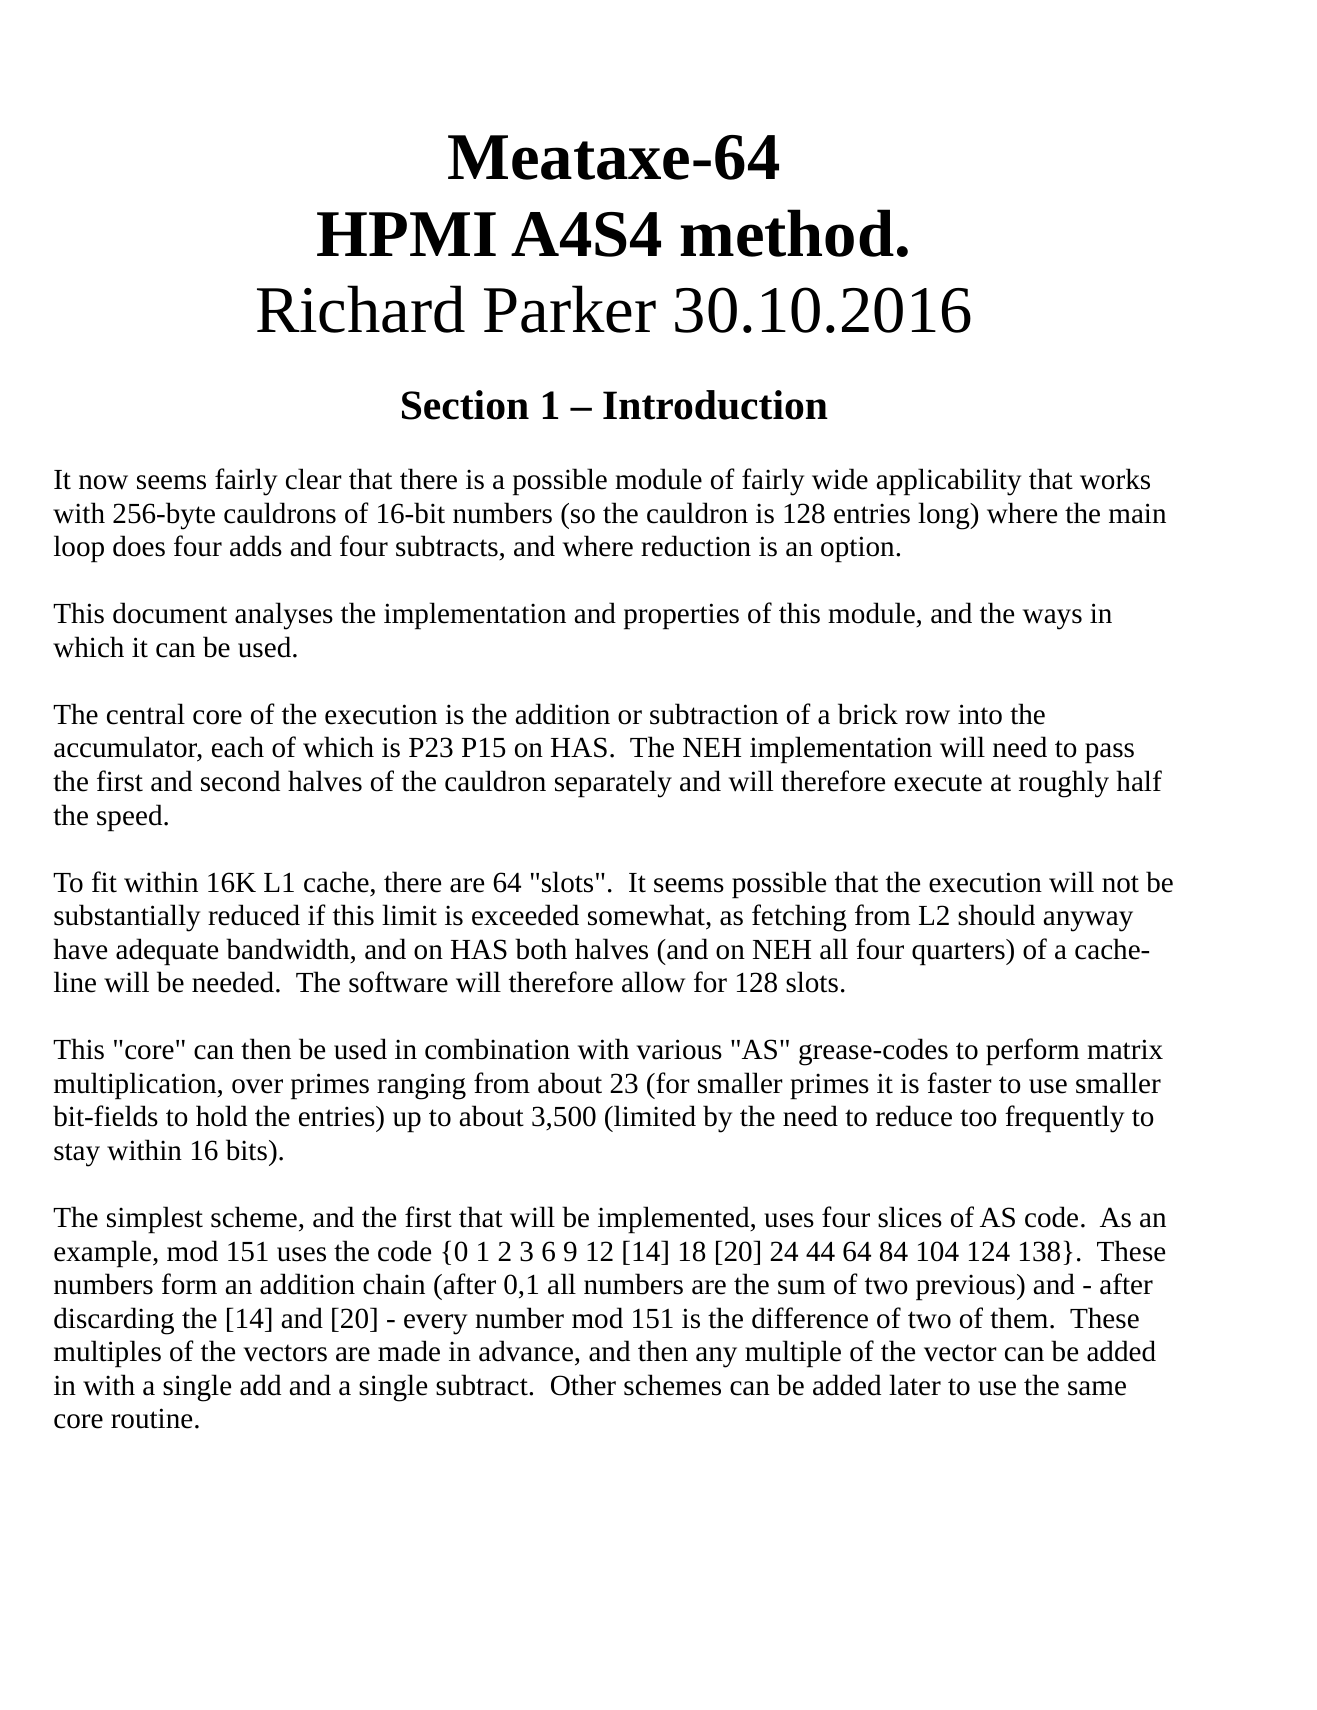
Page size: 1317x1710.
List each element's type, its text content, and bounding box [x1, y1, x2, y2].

text Section 1 – Introduction [53, 381, 1174, 429]
text Meataxe-64 [53, 117, 1174, 194]
text It now seems fairly clear that there is a possible module of fairly wide applicability that works with 256-byte cauldrons of 16-bit numbers (so the cauldron is 128 entries long) where the main loop does four adds and four subtracts, and where reduction is an option. [53, 462, 1174, 563]
text Richard Parker 30.10.2016 [53, 271, 1174, 347]
text The central core of the execution is the addition or subtraction of a brick row into the accumulator, each of which is P23 P15 on HAS. The NEH implementation will need to pass the first and second halves of the cauldron separately and will therefore execute at roughly half the speed. [53, 697, 1174, 831]
text The simplest scheme, and the first that will be implemented, uses four slices of AS code. As an example, mod 151 uses the code {0 1 2 3 6 9 12 [14] 18 [20] 24 44 64 84 104 124 138}. These numbers form an addition chain (after 0,1 all numbers are the sum of two previous) and - after discarding the [14] and [20] - every number mod 151 is the difference of two of them. These multiples of the vectors are made in advance, and then any multiple of the vector can be added in with a single add and a single subtract. Other schemes can be added later to use the same core routine. [53, 1200, 1174, 1435]
text To fit within 16K L1 cache, there are 64 "slots". It seems possible that the execution will not be substantially reduced if this limit is exceeded somewhat, as fetching from L2 should anyway have adequate bandwidth, and on HAS both halves (and on NEH all four quarters) of a cache-line will be needed. The software will therefore allow for 128 slots. [53, 865, 1174, 999]
text This "core" can then be used in combination with various "AS" grease-codes to perform matrix multiplication, over primes ranging from about 23 (for smaller primes it is faster to use smaller bit-fields to hold the entries) up to about 3,500 (limited by the need to reduce too frequently to stay within 16 bits). [53, 1032, 1174, 1167]
text HPMI A4S4 method. [53, 194, 1174, 271]
text This document analyses the implementation and properties of this module, and the ways in which it can be used. [53, 596, 1174, 663]
